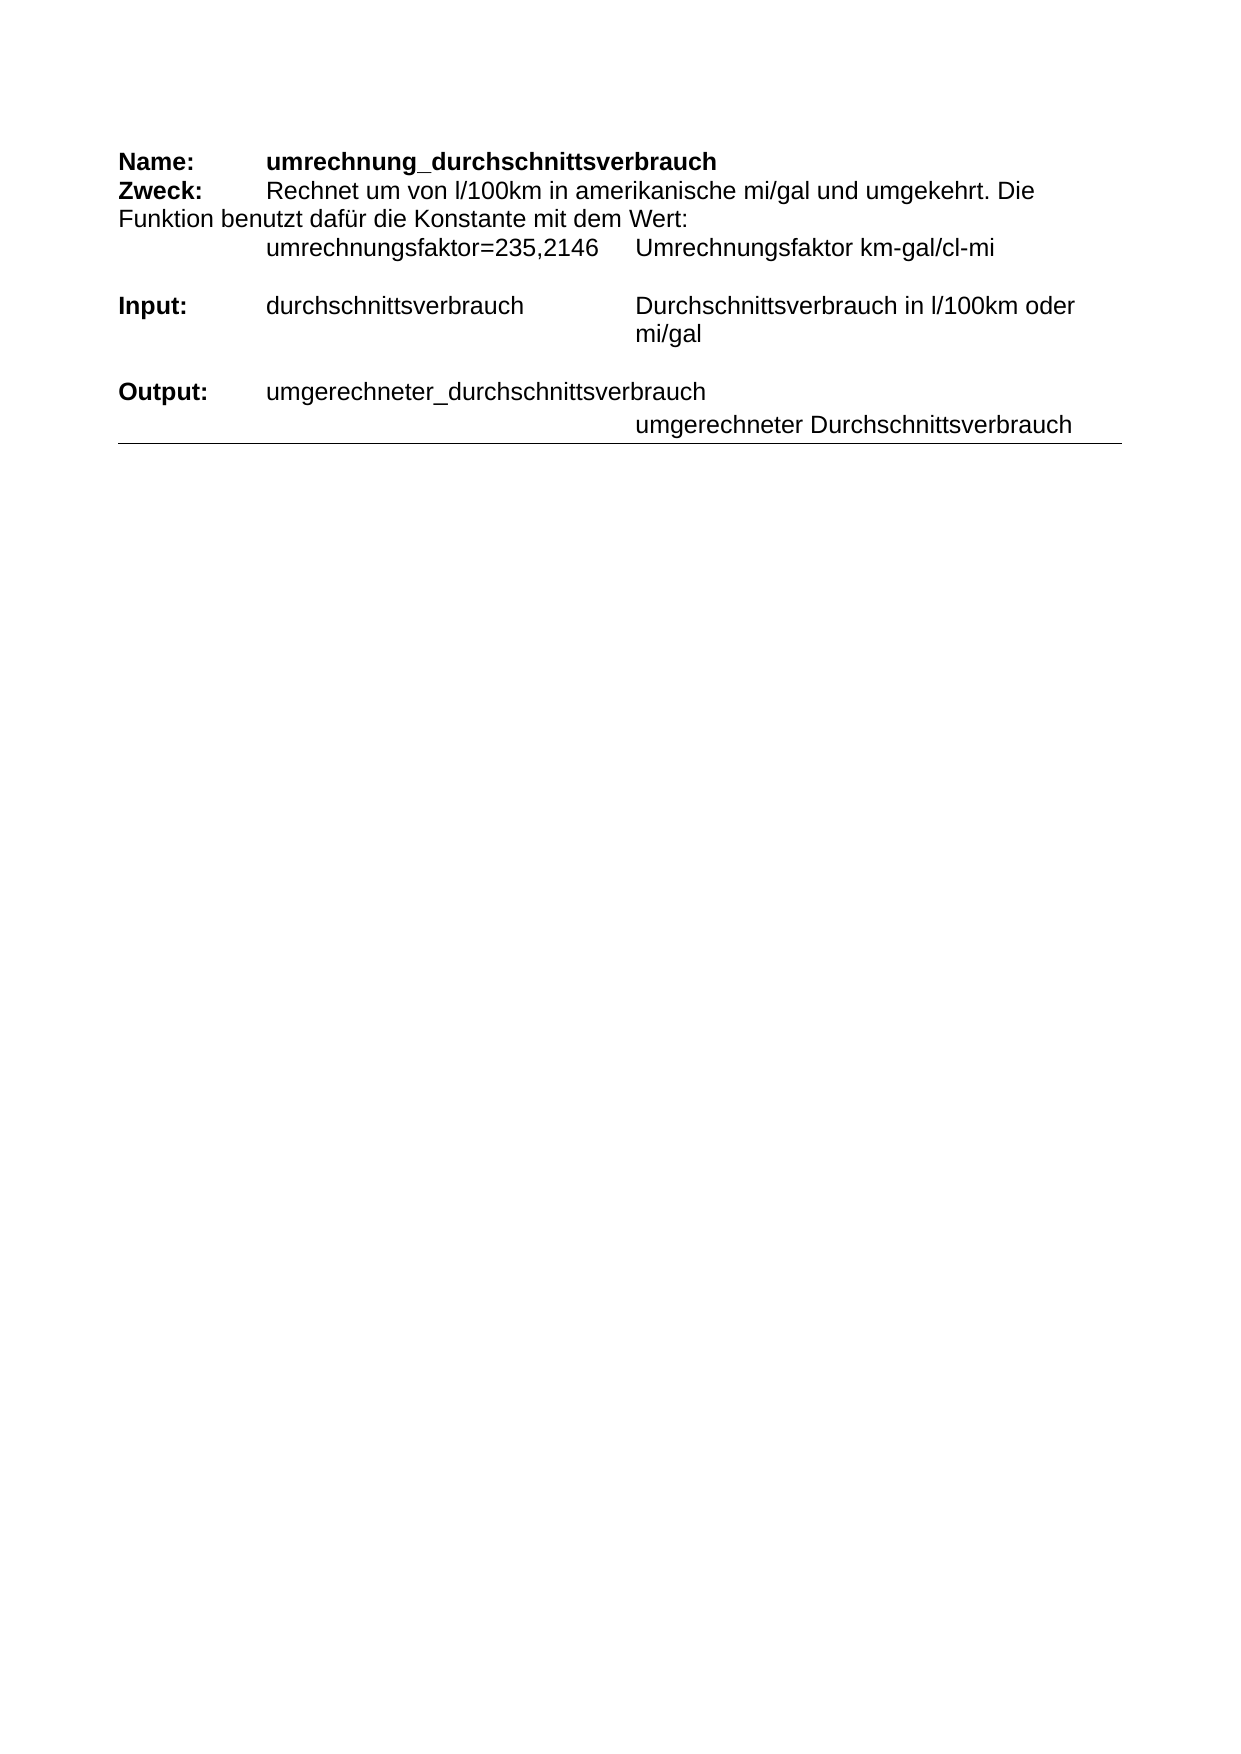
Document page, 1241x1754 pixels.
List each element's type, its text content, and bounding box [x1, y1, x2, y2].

text umgerechneter Durchschnittsverbrauch [118, 406, 1122, 443]
text Output: umgerechneter_durchschnittsverbrauch [118, 377, 1122, 406]
text Name: umrechnung_durchschnittsverbrauch [118, 147, 1122, 176]
text Zweck: Rechnet um von l/100km in amerikanische mi/gal und umgekehrt. Die Funktion benutzt dafür die Konstante mit dem Wert: [118, 176, 1122, 233]
text Input: durchschnittsverbrauch Durchschnittsverbrauch in l/100km oder mi/gal [118, 291, 1122, 348]
text umrechnungsfaktor=235,2146 Umrechnungsfaktor km-gal/cl-mi [118, 233, 1122, 262]
